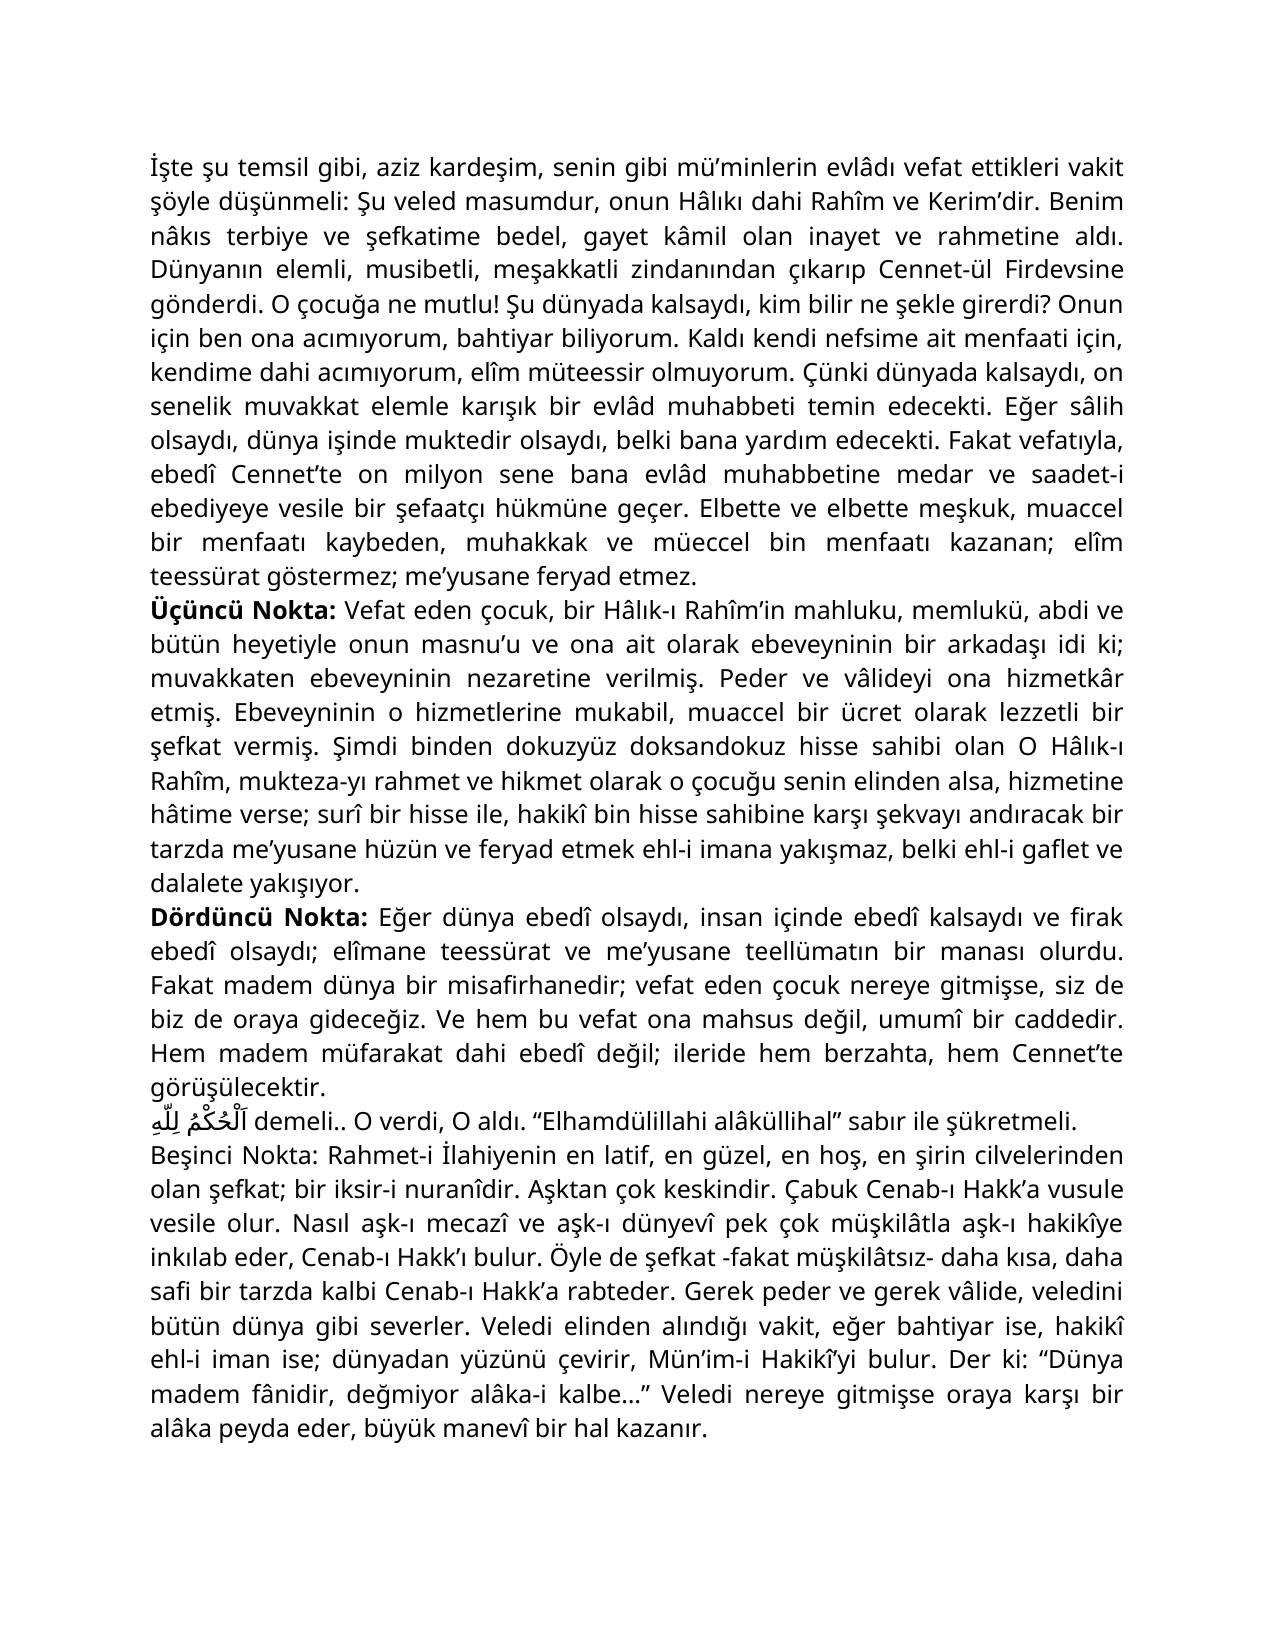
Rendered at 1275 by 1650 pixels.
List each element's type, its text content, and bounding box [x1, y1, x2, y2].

text اَلْحُكْمُ لِلّهِ demeli.. O verdi, O aldı. “Elhamdülillahi alâküllihal” sabır ile şükretmeli. [150, 1104, 1125, 1138]
text Dördüncü Nokta: Eğer dünya ebedî olsaydı, insan içinde ebedî kalsaydı ve firak ebedî olsaydı; elîmane teessürat ve me’yusane teellümatın bir manası olurdu. Fakat madem dünya bir misafirhanedir; vefat eden çocuk nereye gitmişse, siz de biz de oraya gideceğiz. Ve hem bu vefat ona mahsus değil, umumî bir caddedir. Hem madem müfarakat dahi ebedî değil; ileride hem berzahta, hem Cennet’te görüşülecektir. [150, 899, 1125, 1104]
text Üçüncü Nokta: Vefat eden çocuk, bir Hâlık-ı Rahîm’in mahluku, memlukü, abdi ve bütün heyetiyle onun masnu’u ve ona ait olarak ebeveyninin bir arkadaşı idi ki; muvakkaten ebeveyninin nezaretine verilmiş. Peder ve vâlideyi ona hizmetkâr etmiş. Ebeveyninin o hizmetlerine mukabil, muaccel bir ücret olarak lezzetli bir şefkat vermiş. Şimdi binden dokuzyüz doksandokuz hisse sahibi olan O Hâlık-ı Rahîm, mukteza-yı rahmet ve hikmet olarak o çocuğu senin elinden alsa, hizmetine hâtime verse; surî bir hisse ile, hakikî bin hisse sahibine karşı şekvayı andıracak bir tarzda me’yusane hüzün ve feryad etmek ehl-i imana yakışmaz, belki ehl-i gaflet ve dalalete yakışıyor. [150, 593, 1125, 899]
text İşte şu temsil gibi, aziz kardeşim, senin gibi mü’minlerin evlâdı vefat ettikleri vakit şöyle düşünmeli: Şu veled masumdur, onun Hâlıkı dahi Rahîm ve Kerim’dir. Benim nâkıs terbiye ve şefkatime bedel, gayet kâmil olan inayet ve rahmetine aldı. Dünyanın elemli, musibetli, meşakkatli zindanından çıkarıp Cennet-ül Firdevsine gönderdi. O çocuğa ne mutlu! Şu dünyada kalsaydı, kim bilir ne şekle girerdi? Onun için ben ona acımıyorum, bahtiyar biliyorum. Kaldı kendi nefsime ait menfaati için, kendime dahi acımıyorum, elîm müteessir olmuyorum. Çünki dünyada kalsaydı, on senelik muvakkat elemle karışık bir evlâd muhabbeti temin edecekti. Eğer sâlih olsaydı, dünya işinde muktedir olsaydı, belki bana yardım edecekti. Fakat vefatıyla, ebedî Cennet’te on milyon sene bana evlâd muhabbetine medar ve saadet-i ebediyeye vesile bir şefaatçı hükmüne geçer. Elbette ve elbette meşkuk, muaccel bir menfaatı kaybeden, muhakkak ve müeccel bin menfaatı kazanan; elîm teessürat göstermez; me’yusane feryad etmez. [150, 150, 1125, 593]
text Beşinci Nokta: Rahmet-i İlahiyenin en latif, en güzel, en hoş, en şirin cilvelerinden olan şefkat; bir iksir-i nuranîdir. Aşktan çok keskindir. Çabuk Cenab-ı Hakk’a vusule vesile olur. Nasıl aşk-ı mecazî ve aşk-ı dünyevî pek çok müşkilâtla aşk-ı hakikîye inkılab eder, Cenab-ı Hakk’ı bulur. Öyle de şefkat -fakat müşkilâtsız- daha kısa, daha safi bir tarzda kalbi Cenab-ı Hakk’a rabteder. Gerek peder ve gerek vâlide, veledini bütün dünya gibi severler. Veledi elinden alındığı vakit, eğer bahtiyar ise, hakikî ehl-i iman ise; dünyadan yüzünü çevirir, Mün’im-i Hakikî’yi bulur. Der ki: “Dünya madem fânidir, değmiyor alâka-i kalbe…” Veledi nereye gitmişse oraya karşı bir alâka peyda eder, büyük manevî bir hal kazanır. [150, 1138, 1125, 1444]
